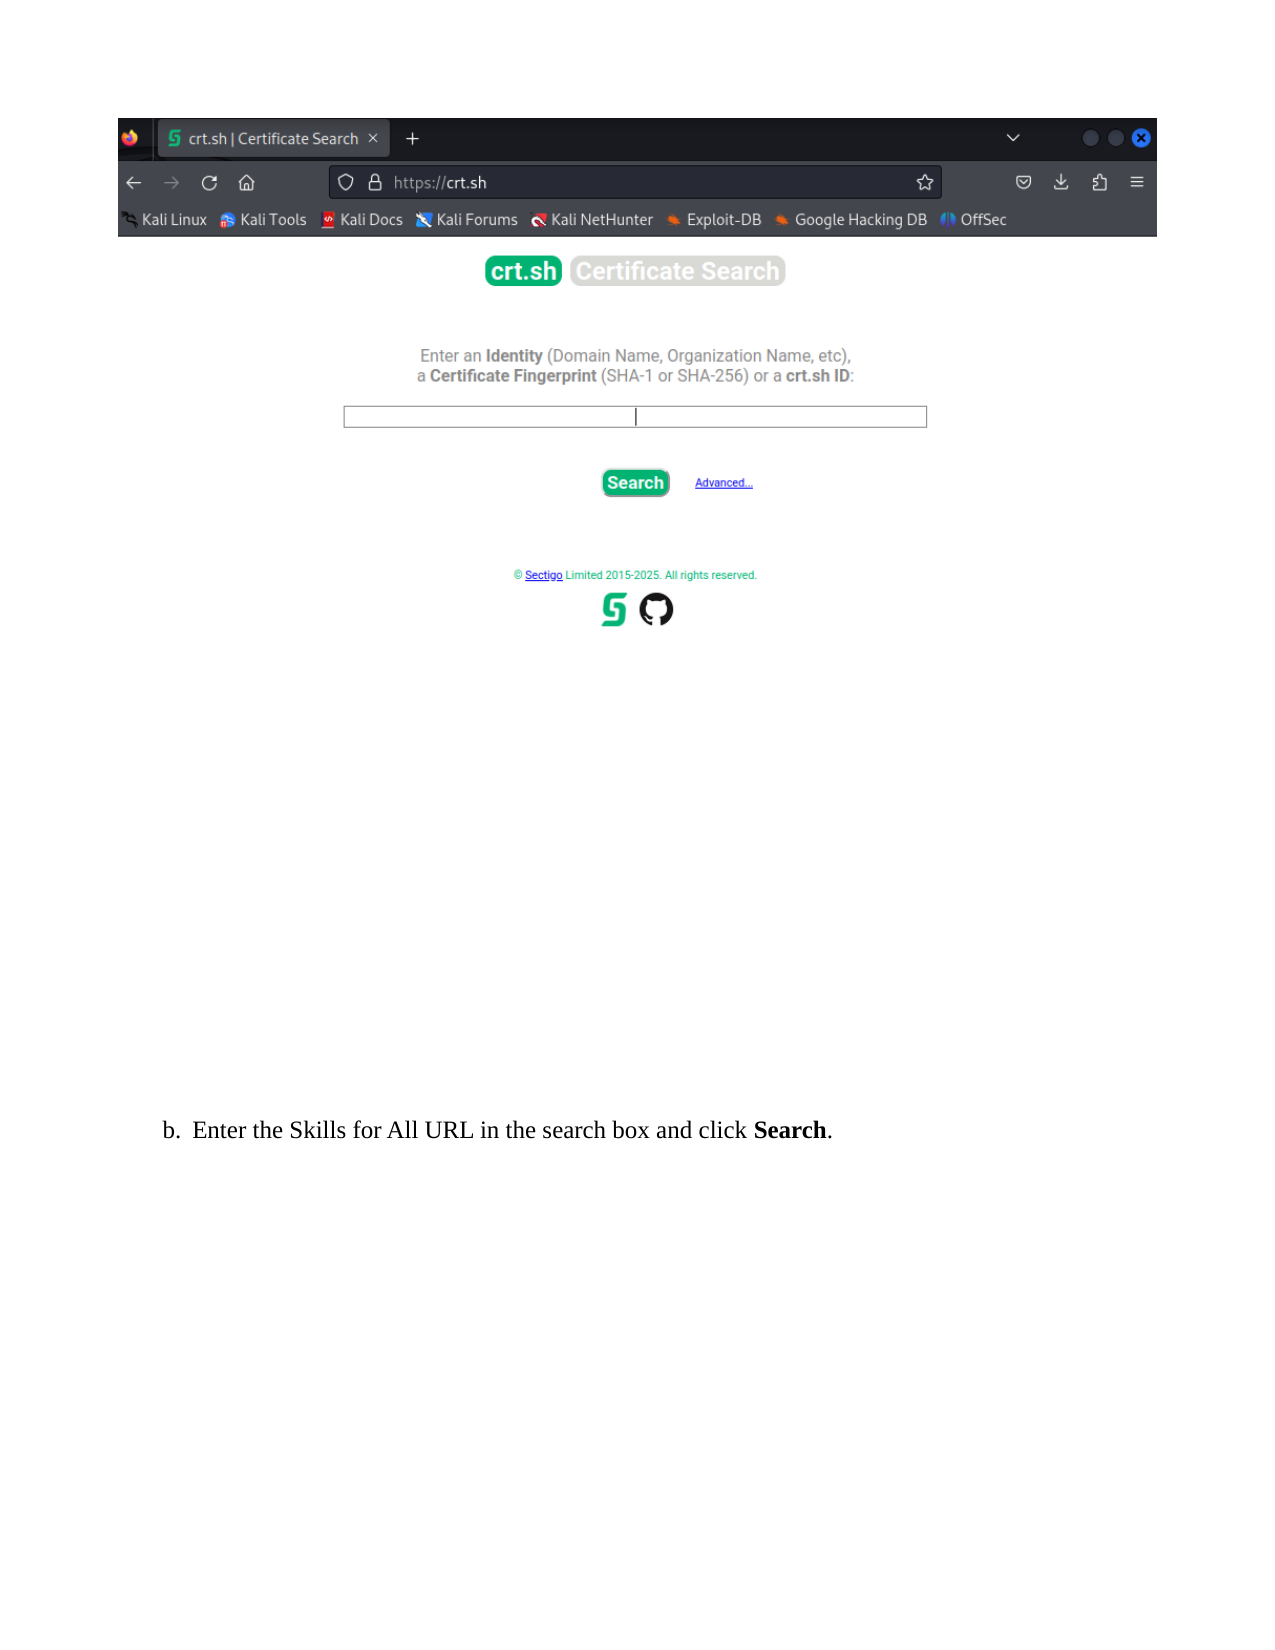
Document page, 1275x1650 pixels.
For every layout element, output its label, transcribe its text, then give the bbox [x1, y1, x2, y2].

list Enter the Skills for All URL in the search box and click Search. [162, 1115, 1157, 1144]
picture [118, 118, 1157, 1079]
